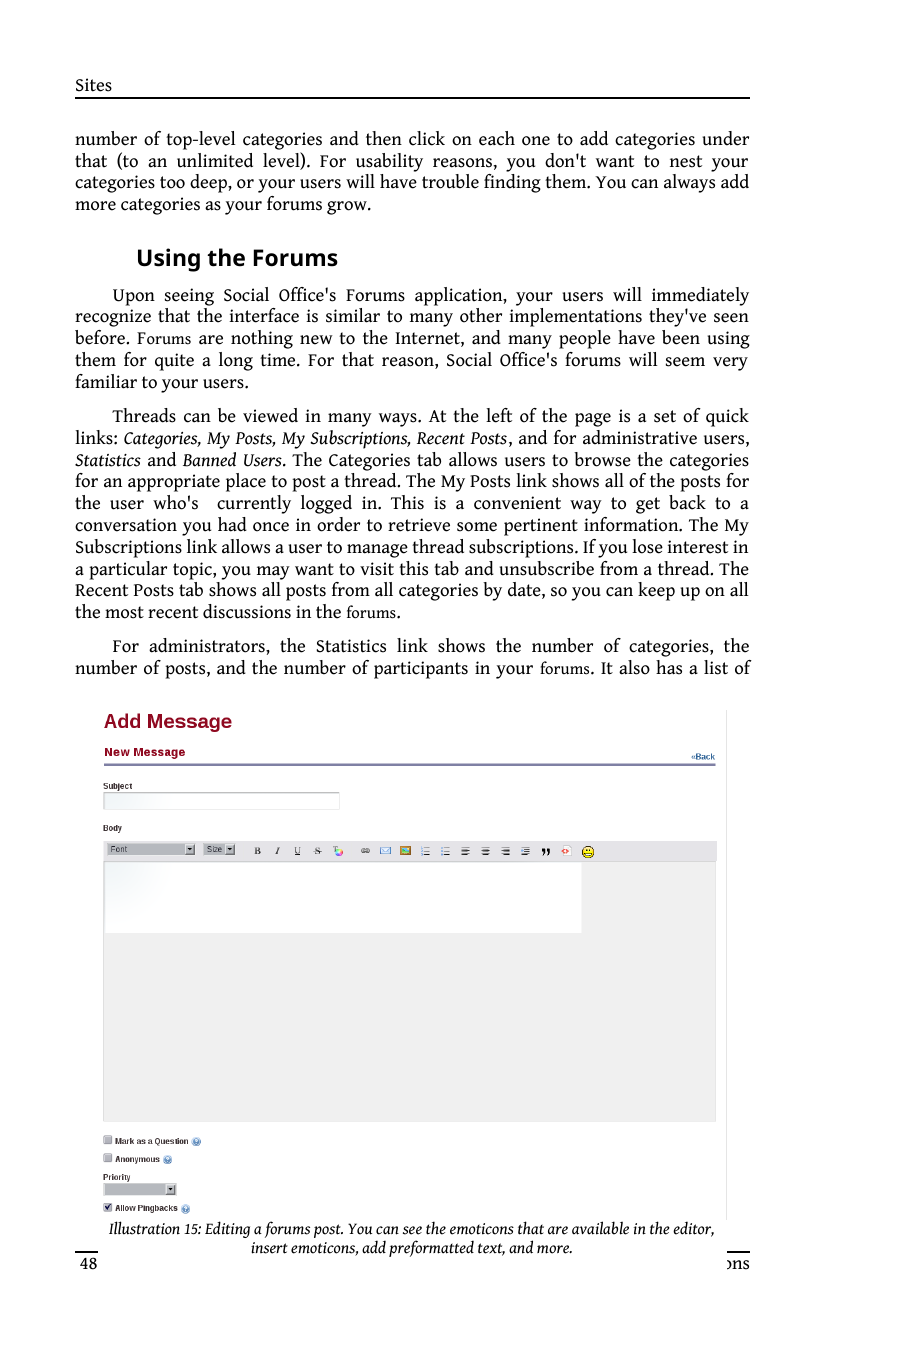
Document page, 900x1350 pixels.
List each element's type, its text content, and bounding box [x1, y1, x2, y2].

text Upon seeing Social Office's Forums application, your users will immediately recognize that the interface is similar to many other implementations they've seen before. Forums are nothing new to the Internet, and many people have been using them for quite a long time. For that reason, Social Office's forums will seem very familiar to your users. [75, 285, 750, 393]
text number of top-level categories and then click on each one to add categories under that (to an unlimited level). For usability reasons, you don't want to nest your categories too deep, or your users will have trouble finding them. You can always add more categories as your forums grow. [75, 129, 750, 216]
picture [98, 710, 727, 1220]
text For administrators, the Statistics link shows the number of categories, the number of posts, and the number of participants in your forums. It also has a list of who the top posters to your forums are. The Banned Users tab shows all of the users who have been banned from posting on the forums. [75, 636, 750, 680]
text Illustration 15: Editing a forums post. You can see the emoticons that are available in the editor, insert emoticons, add preformatted text, and more. [98, 1220, 727, 1259]
text Threads can be viewed in many ways. At the left of the page is a set of quick links: Categories, My Posts, My Subscriptions, Recent Posts, and for administrative users, Statistics and Banned Users. The Categories tab allows users to browse the categories for an appropriate place to post a thread. The My Posts link shows all of the posts for the user who's currently logged in. This is a convenient way to get back to a conversation you had once in order to retrieve some pertinent information. The My Subscriptions link allows a user to manage thread subscriptions. If you lose interest in a particular topic, you may want to visit this tab and unsubscribe from a thread. The Recent Posts tab shows all posts from all categories by date, so you can keep up on all the most recent discussions in the forums. [75, 406, 750, 624]
text For administrators, the Statistics link shows the number of categories, the number of posts, and the number of participants in your forums. It also has a list of who the top posters to your forums are. The Banned Users tab shows all of the users who have been banned from posting on the forums. [98, 1259, 727, 1278]
subtitle Using the Forums [130, 241, 750, 273]
